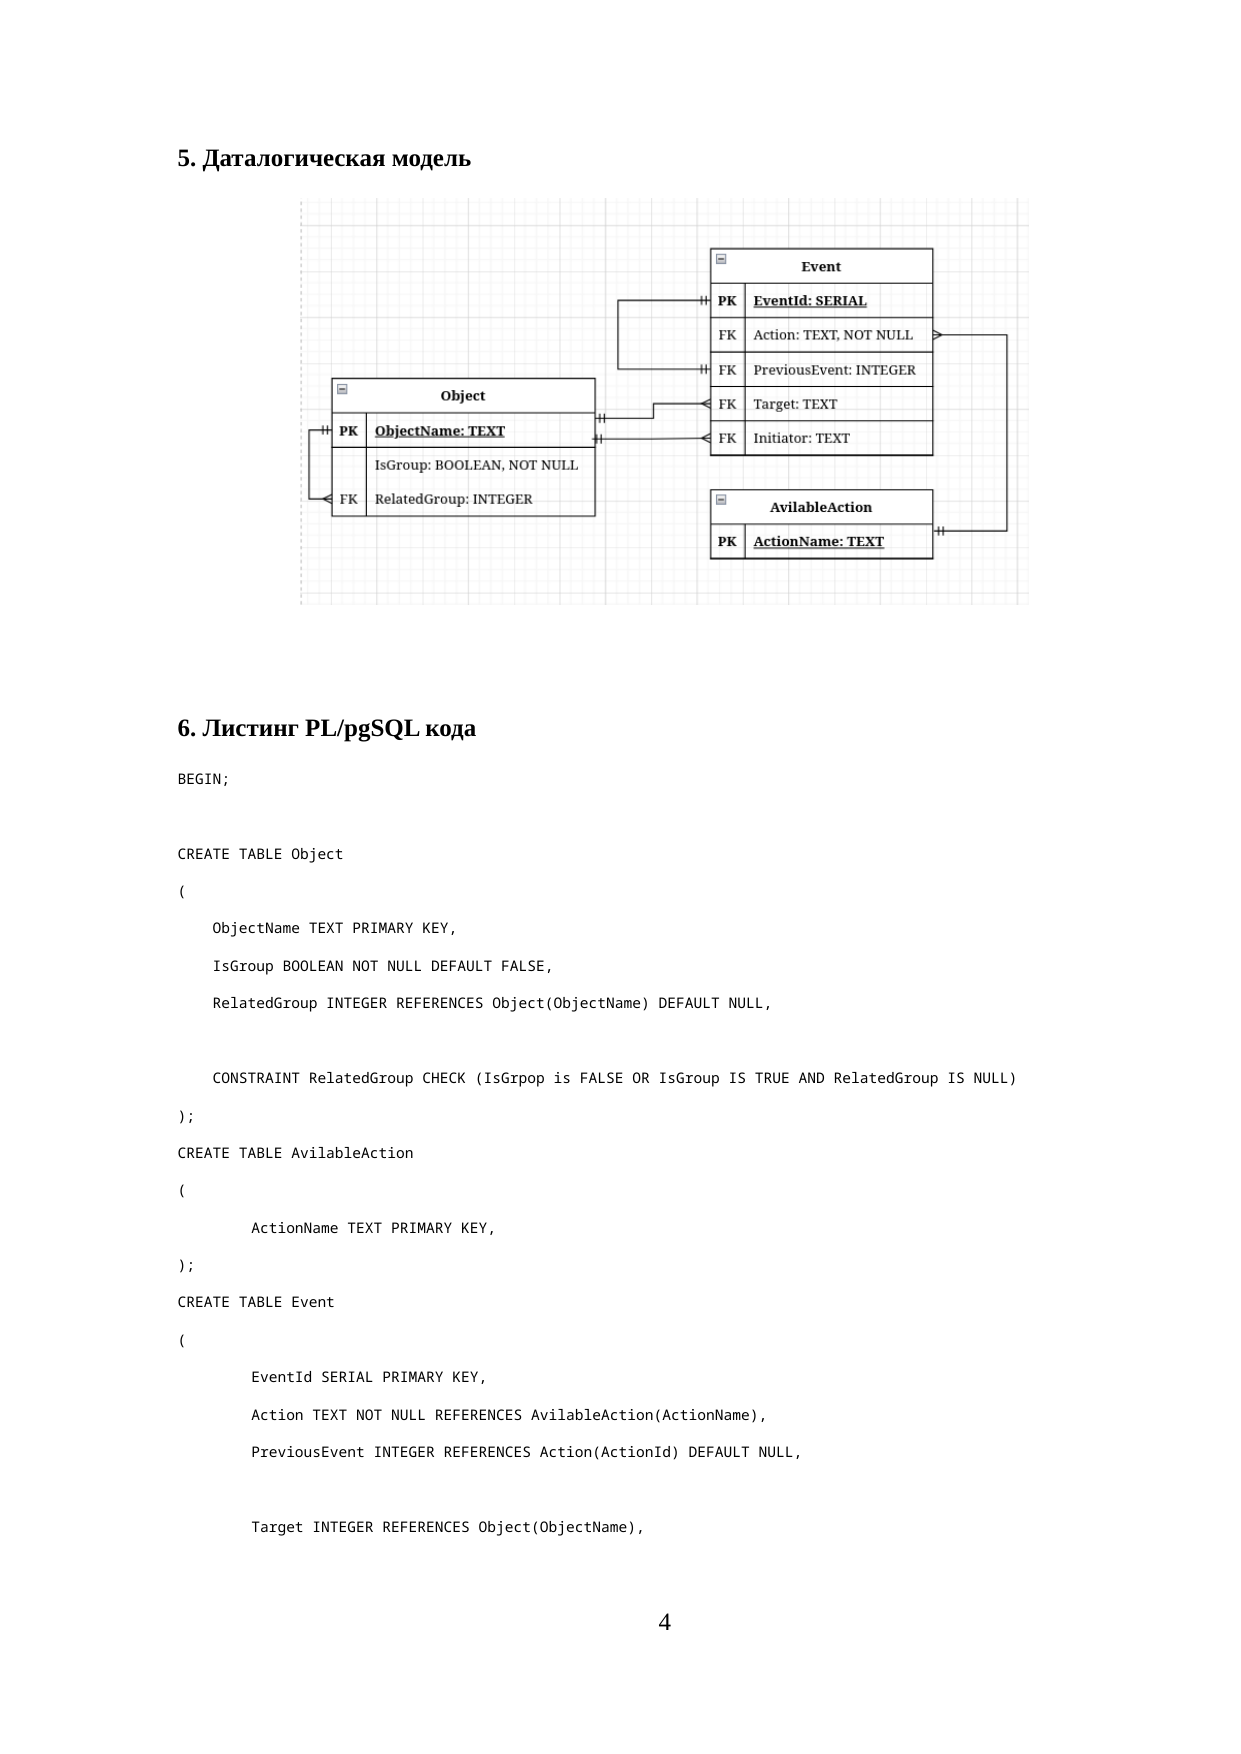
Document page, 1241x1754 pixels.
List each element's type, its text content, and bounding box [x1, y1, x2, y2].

text BEGIN; [177, 769, 1152, 789]
text CONSTRAINT RelatedGroup CHECK (IsGrpop is FALSE OR IsGroup IS TRUE AND RelatedGroup IS NULL) [177, 1068, 1152, 1088]
text PreviousEvent INTEGER REFERENCES Action(ActionId) DEFAULT NULL, [177, 1442, 1152, 1462]
text ( [177, 1330, 1152, 1349]
text ActionName TEXT PRIMARY KEY, [177, 1217, 1152, 1237]
subtitle 5. Даталогическая модель [177, 143, 1152, 172]
text ); [177, 1105, 1152, 1125]
text RelatedGroup INTEGER REFERENCES Object(ObjectName) DEFAULT NULL, [177, 993, 1152, 1013]
text ( [177, 1180, 1152, 1200]
text Action TEXT NOT NULL REFERENCES AvilableAction(ActionName), [177, 1404, 1152, 1424]
text ObjectName TEXT PRIMARY KEY, [177, 918, 1152, 938]
picture [300, 198, 1029, 605]
text CREATE TABLE AvilableAction [177, 1143, 1152, 1163]
text ( [177, 881, 1152, 901]
text Target INTEGER REFERENCES Object(ObjectName), [177, 1517, 1152, 1537]
text EventId SERIAL PRIMARY KEY, [177, 1367, 1152, 1387]
text ); [177, 1255, 1152, 1275]
subtitle 6. Листинг PL/pgSQL кода [177, 713, 1152, 742]
text IsGroup BOOLEAN NOT NULL DEFAULT FALSE, [177, 956, 1152, 976]
text CREATE TABLE Event [177, 1292, 1152, 1312]
text CREATE TABLE Object [177, 843, 1152, 863]
